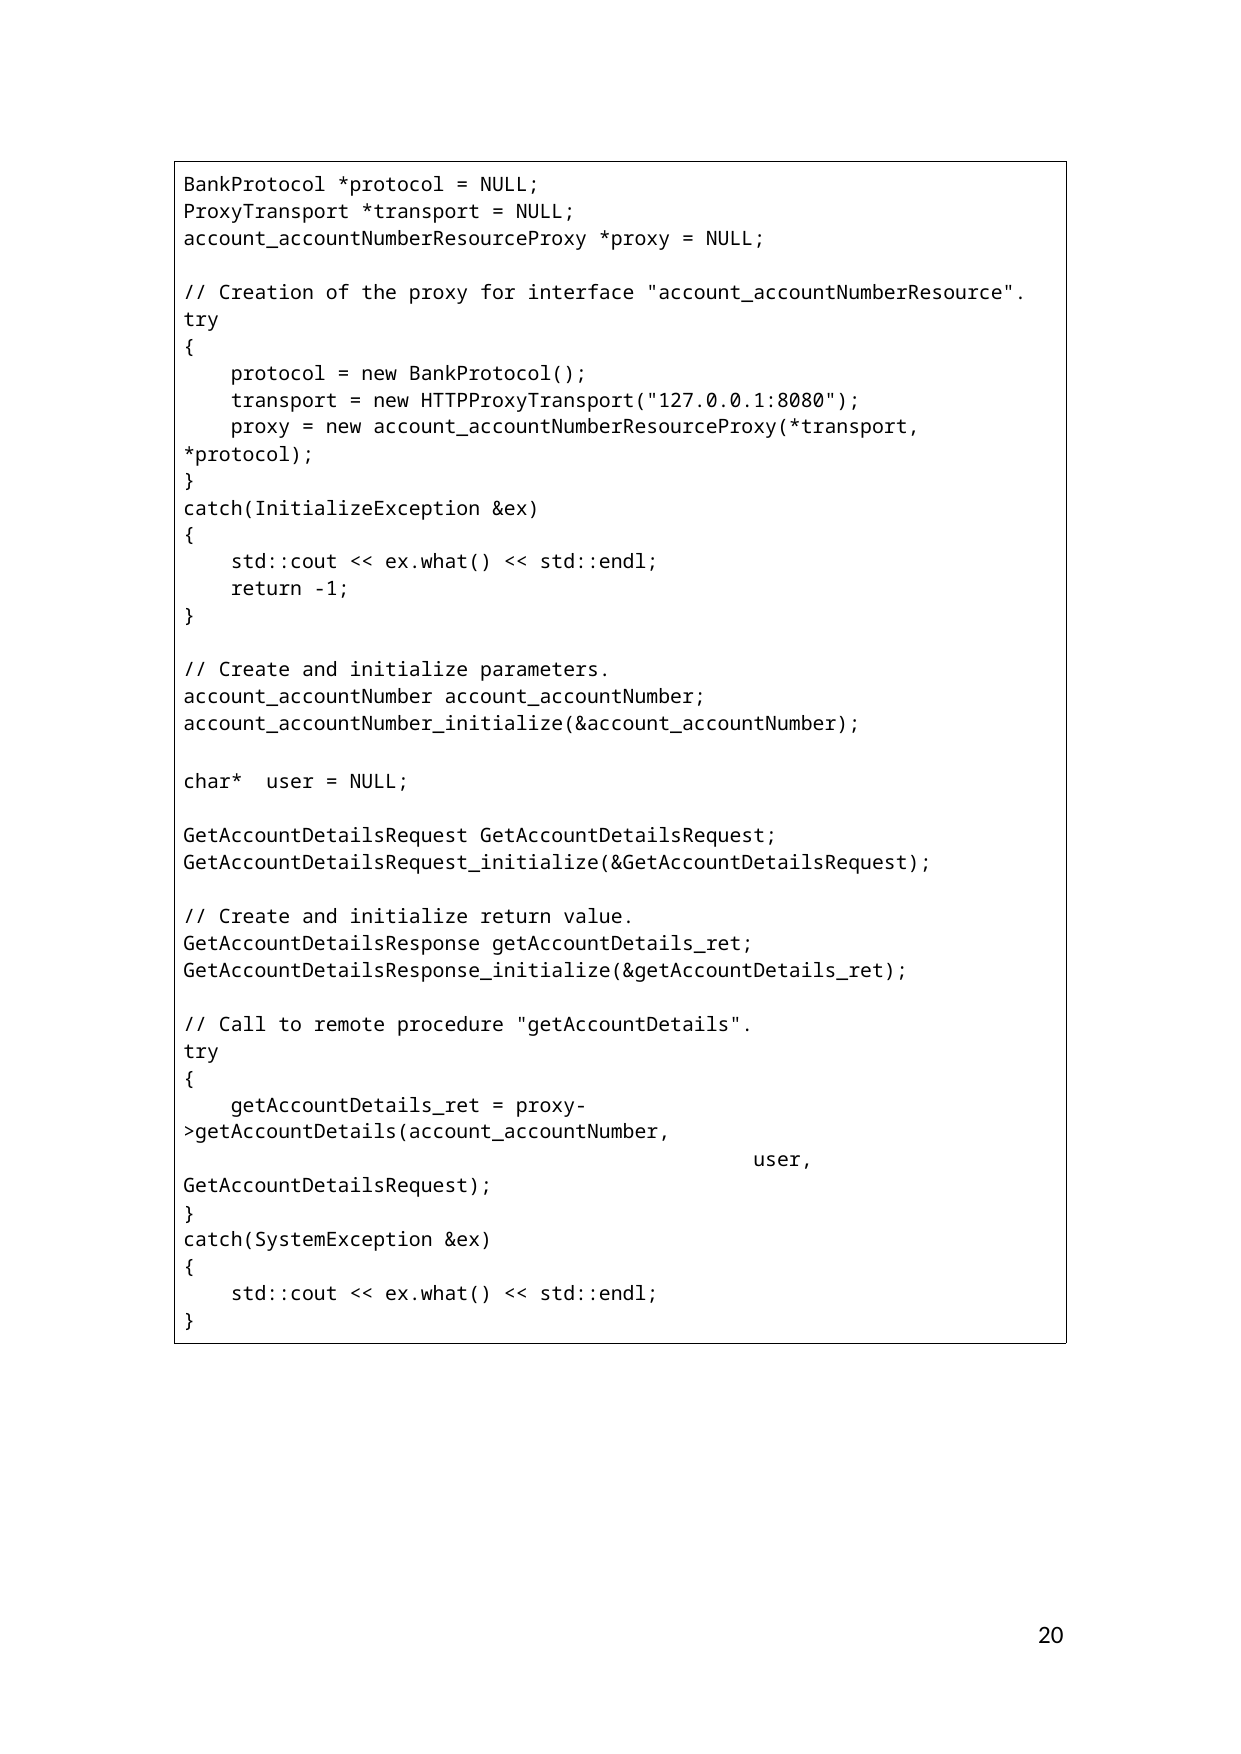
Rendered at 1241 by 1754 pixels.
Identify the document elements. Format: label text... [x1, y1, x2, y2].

text char* user = NULL; GetAccountDetailsRequest GetAccountDetailsRequest; GetAccountDetailsRequest_initialize(&GetAccountDetailsRequest); // Create and initialize return value. GetAccountDetailsResponse getAccountDetails_ret; GetAccountDetailsResponse_initialize(&getAccountDetails_ret); // Call to remote procedure "getAccountDetails". try { getAccountDetails_ret = proxy->getAccountDetails(account_accountNumber, [183, 767, 1057, 1145]
text BankProtocol *protocol = NULL; ProxyTransport *transport = NULL; account_accountNumberResourceProxy *proxy = NULL; // Creation of the proxy for interface "account_accountNumberResource". try { protocol = new BankProtocol(); transport = new HTTPProxyTransport("127.0.0.1:8080"); proxy = new account_accountNumberResourceProxy(*transport, *protocol); } catch(InitializeException &ex) { std::cout << ex.what() << std::endl; return -1; } // Create and initialize parameters. account_accountNumber account_accountNumber; account_accountNumber_initialize(&account_accountNumber); [183, 170, 1057, 767]
text user, GetAccountDetailsRequest); } catch(SystemException &ex) { std::cout << ex.what() << std::endl; } [183, 1145, 1057, 1334]
